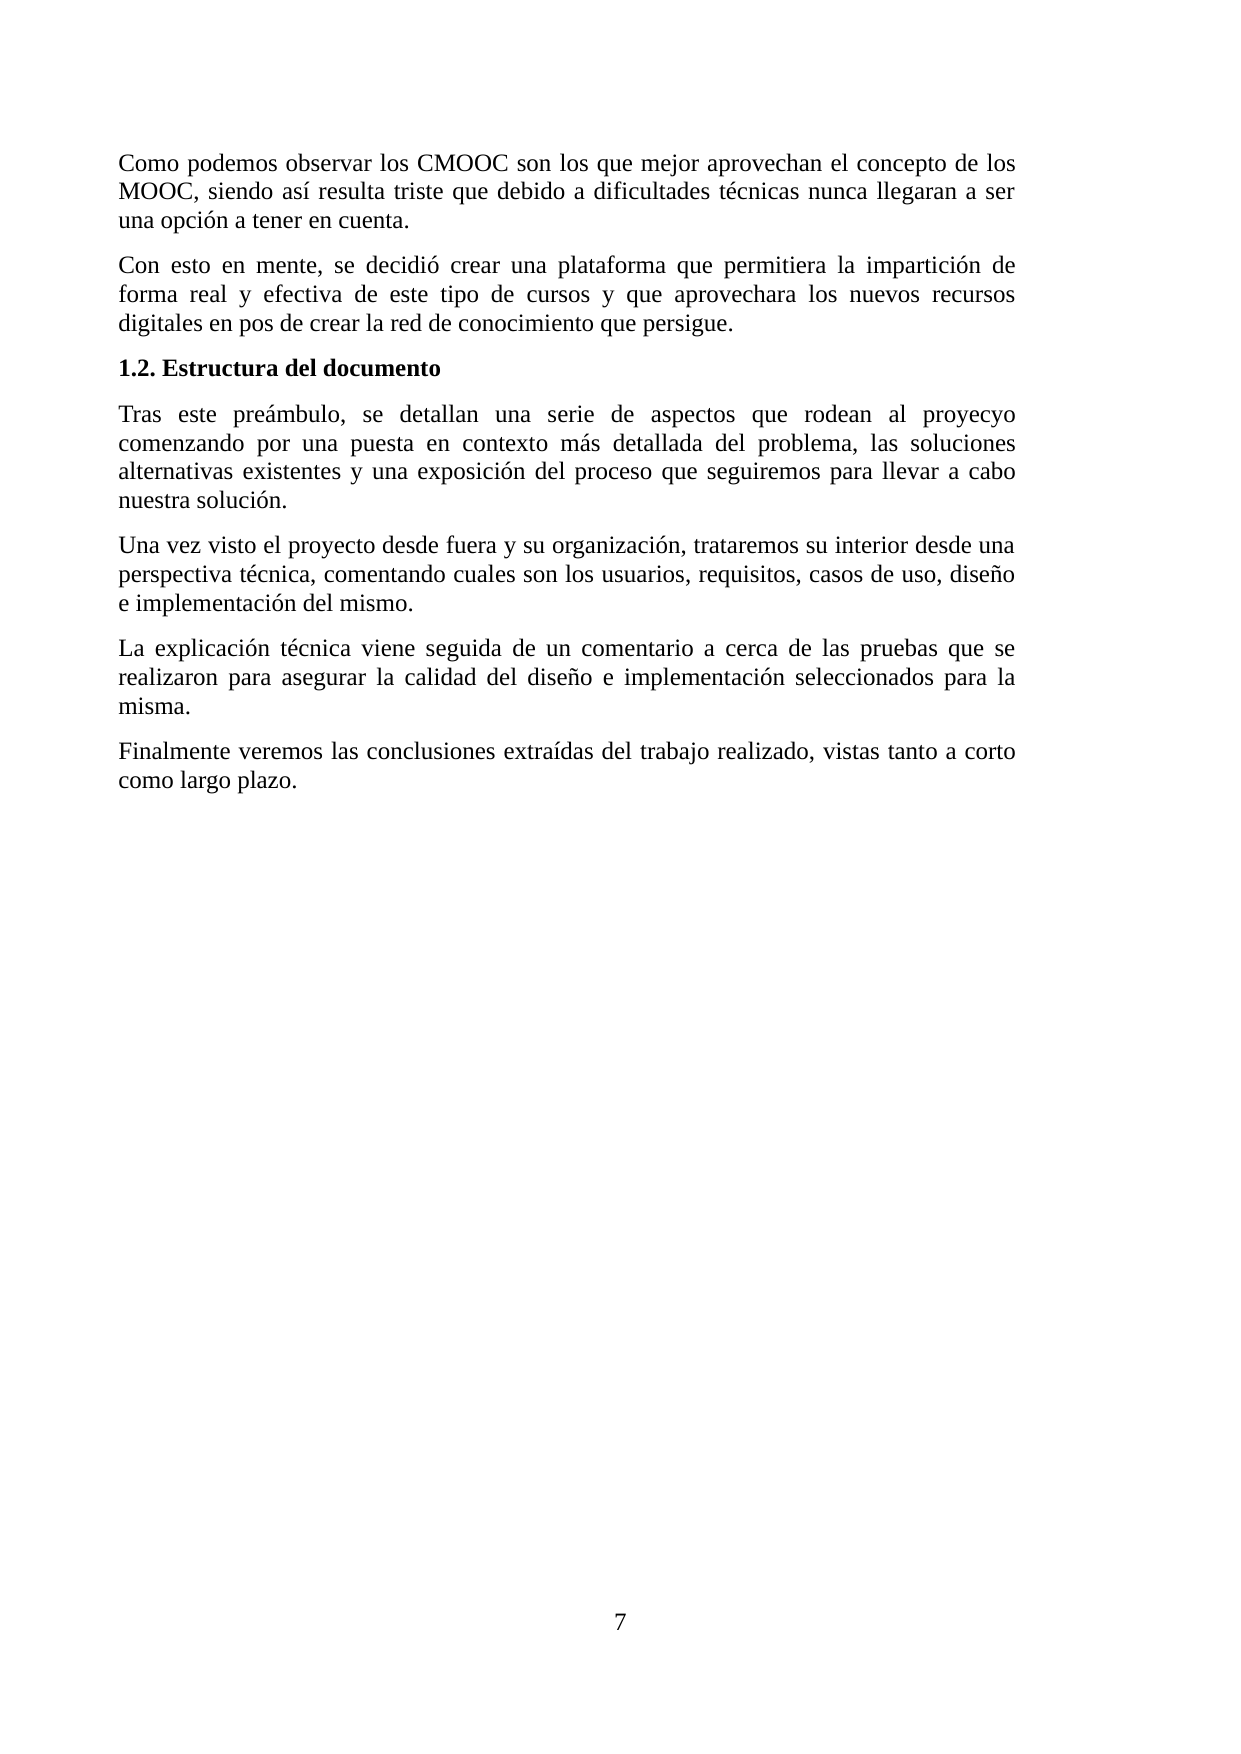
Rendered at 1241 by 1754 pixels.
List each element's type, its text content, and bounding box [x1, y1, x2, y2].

text La explicación técnica viene seguida de un comentario a cerca de las pruebas que se realizaron para asegurar la calidad del diseño e implementación seleccionados para la misma. [118, 633, 1017, 720]
text Finalmente veremos las conclusiones extraídas del trabajo realizado, vistas tanto a corto como largo plazo. [118, 736, 1017, 794]
text 1.2. Estructura del documento [118, 353, 1017, 382]
text Como podemos observar los CMOOC son los que mejor aprovechan el concepto de los MOOC, siendo así resulta triste que debido a dificultades técnicas nunca llegaran a ser una opción a tener en cuenta. [118, 148, 1017, 234]
text Con esto en mente, se decidió crear una plataforma que permitiera la impartición de forma real y efectiva de este tipo de cursos y que aprovechara los nuevos recursos digitales en pos de crear la red de conocimiento que persigue. [118, 251, 1017, 337]
text Tras este preámbulo, se detallan una serie de aspectos que rodean al proyecyo comenzando por una puesta en contexto más detallada del problema, las soluciones alternativas existentes y una exposición del proceso que seguiremos para llevar a cabo nuestra solución. [118, 399, 1017, 514]
text Una vez visto el proyecto desde fuera y su organización, trataremos su interior desde una perspectiva técnica, comentando cuales son los usuarios, requisitos, casos de uso, diseño e implementación del mismo. [118, 531, 1017, 617]
